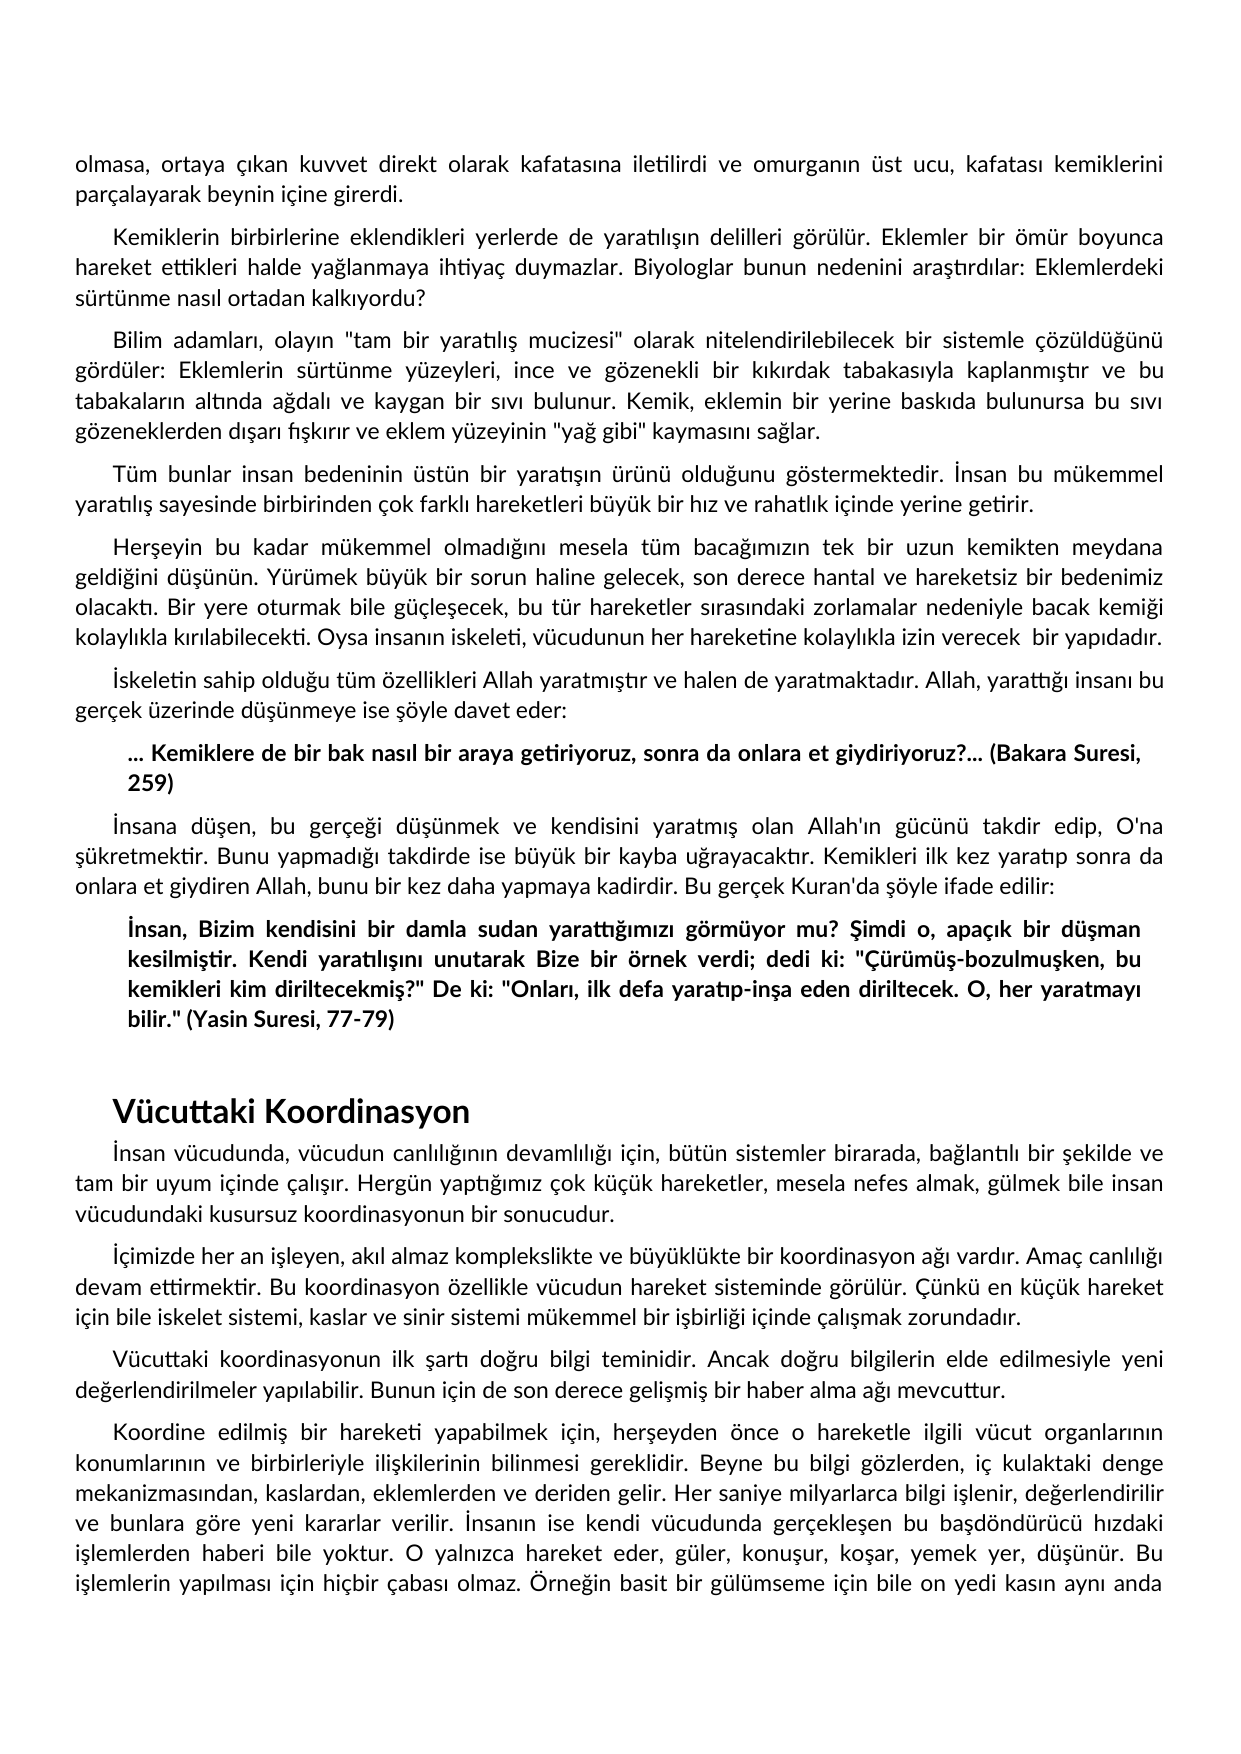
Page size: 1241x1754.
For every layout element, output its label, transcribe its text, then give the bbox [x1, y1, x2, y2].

text Bilim adamları, olayın "tam bir yaratılış mucizesi" olarak nitelendirilebilecek bir sistemle çözüldüğünü gördüler: Eklemlerin sürtünme yüzeyleri, ince ve gözenekli bir kıkırdak tabakasıyla kaplanmıştır ve bu tabakaların altında ağdalı ve kaygan bir sıvı bulunur. Kemik, eklemin bir yerine baskıda bulunursa bu sıvı gözeneklerden dışarı fışkırır ve eklem yüzeyinin "yağ gibi" kaymasını sağlar. [75, 326, 1165, 444]
text İnsan vücudunda, vücudun canlılığının devamlılığı için, bütün sistemler birarada, bağlantılı bir şekilde ve tam bir uyum içinde çalışır. Hergün yaptığımız çok küçük hareketler, mesela nefes almak, gülmek bile insan vücudundaki kusursuz koordinasyonun bir sonucudur. [75, 1139, 1165, 1227]
text İçimizde her an işleyen, akıl almaz komplekslikte ve büyüklükte bir koordinasyon ağı vardır. Amaç canlılığı devam ettirmektir. Bu koordinasyon özellikle vücudun hareket sisteminde görülür. Çünkü en küçük hareket için bile iskelet sistemi, kaslar ve sinir sistemi mükemmel bir işbirliği içinde çalışmak zorundadır. [75, 1242, 1165, 1330]
text olmasa, ortaya çıkan kuvvet direkt olarak kafatasına iletilirdi ve omurganın üst ucu, kafatası kemiklerini parçalayarak beynin içine girerdi. [75, 150, 1165, 208]
subtitle Vücuttaki Koordinasyon [112, 1091, 1165, 1131]
text Tüm bunlar insan bedeninin üstün bir yaratışın ürünü olduğunu göstermektedir. İnsan bu mükemmel yaratılış sayesinde birbirinden çok farklı hareketleri büyük bir hız ve rahatlık içinde yerine getirir. [75, 459, 1165, 517]
text Kemiklerin birbirlerine eklendikleri yerlerde de yaratılışın delilleri görülür. Eklemler bir ömür boyunca hareket ettikleri halde yağlanmaya ihtiyaç duymazlar. Biyologlar bunun nedenini araştırdılar: Eklemlerdeki sürtünme nasıl ortadan kalkıyordu? [75, 223, 1165, 311]
text ... Kemiklere de bir bak nasıl bir araya getiriyoruz, sonra da onlara et giydiriyoruz?... (Bakara Suresi, 259) [127, 738, 1143, 796]
text İskeletin sahip olduğu tüm özellikleri Allah yaratmıştır ve halen de yaratmaktadır. Allah, yarattığı insanı bu gerçek üzerinde düşünmeye ise şöyle davet eder: [75, 666, 1165, 723]
text İnsana düşen, bu gerçeği düşünmek ve kendisini yaratmış olan Allah'ın gücünü takdir edip, O'na şükretmektir. Bunu yapmadığı takdirde ise büyük bir kayba uğrayacaktır. Kemikleri ilk kez yaratıp sonra da onlara et giydiren Allah, bunu bir kez daha yapmaya kadirdir. Bu gerçek Kuran'da şöyle ifade edilir: [75, 811, 1165, 899]
text Herşeyin bu kadar mükemmel olmadığını mesela tüm bacağımızın tek bir uzun kemikten meydana geldiğini düşünün. Yürümek büyük bir sorun haline gelecek, son derece hantal ve hareketsiz bir bedenimiz olacaktı. Bir yere oturmak bile güçleşecek, bu tür hareketler sırasındaki zorlamalar nedeniyle bacak kemiği kolaylıkla kırılabilecekti. Oysa insanın iskeleti, vücudunun her hareketine kolaylıkla izin verecek bir yapıdadır. [75, 532, 1165, 650]
text Vücuttaki koordinasyonun ilk şartı doğru bilgi teminidir. Ancak doğru bilgilerin elde edilmesiyle yeni değerlendirilmeler yapılabilir. Bunun için de son derece gelişmiş bir haber alma ağı mevcuttur. [75, 1345, 1165, 1403]
text İnsan, Bizim kendisini bir damla sudan yarattığımızı görmüyor mu? Şimdi o, apaçık bir düşman kesilmiştir. Kendi yaratılışını unutarak Bize bir örnek verdi; dedi ki: "Çürümüş-bozulmuşken, bu kemikleri kim diriltecekmiş?" De ki: "Onları, ilk defa yaratıp-inşa eden diriltecek. O, her yaratmayı bilir." (Yasin Suresi, 77-79) [127, 914, 1143, 1033]
text Koordine edilmiş bir hareketi yapabilmek için, herşeyden önce o hareketle ilgili vücut organlarının konumlarının ve birbirleriyle ilişkilerinin bilinmesi gereklidir. Beyne bu bilgi gözlerden, iç kulaktaki denge mekanizmasından, kaslardan, eklemlerden ve deriden gelir. Her saniye milyarlarca bilgi işlenir, değerlendirilir ve bunlara göre yeni kararlar verilir. İnsanın ise kendi vücudunda gerçekleşen bu başdöndürücü hızdaki işlemlerden haberi bile yoktur. O yalnızca hareket eder, güler, konuşur, koşar, yemek yer, düşünür. Bu işlemlerin yapılması için hiçbir çabası olmaz. Örneğin basit bir gülümseme için bile on yedi kasın aynı anda [75, 1418, 1165, 1597]
